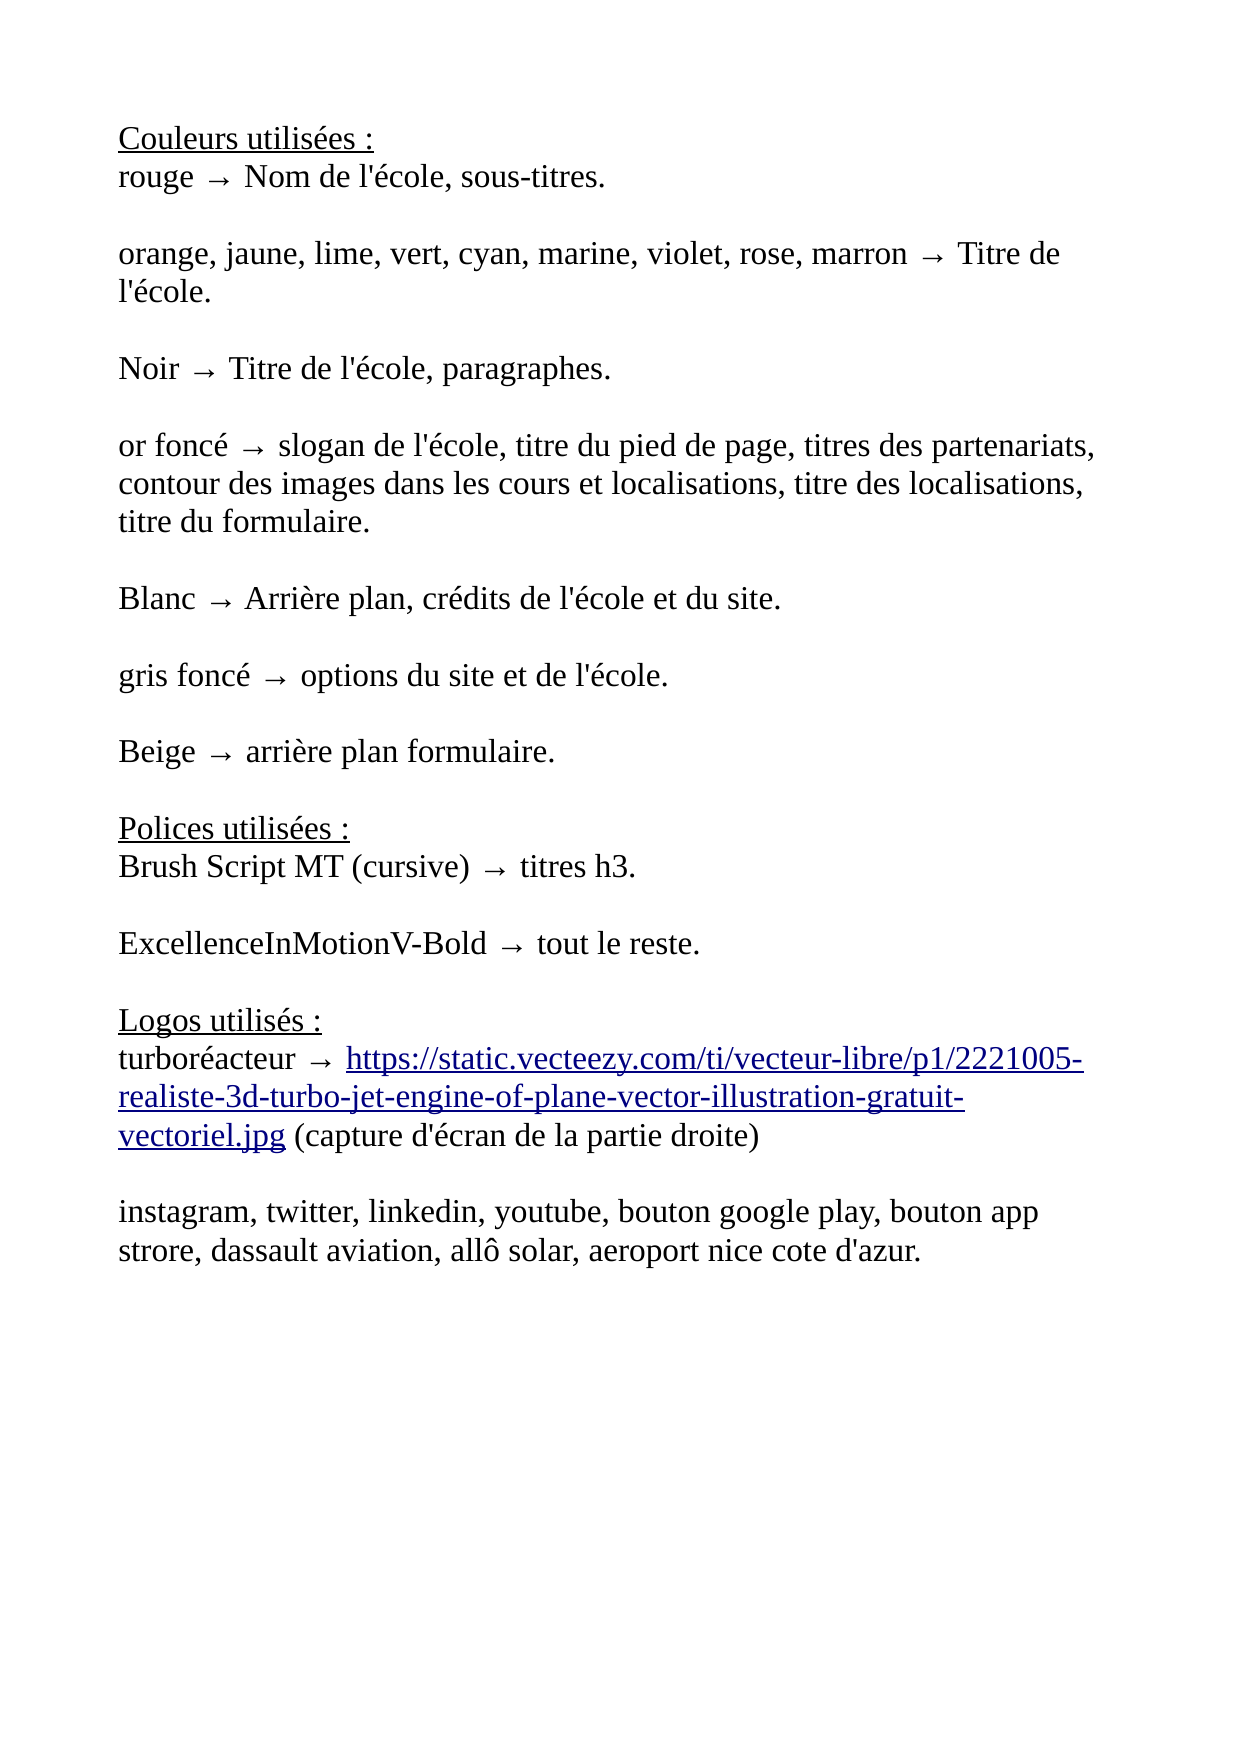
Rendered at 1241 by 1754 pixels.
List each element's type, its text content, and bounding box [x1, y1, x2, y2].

text ExcellenceInMotionV-Bold → tout le reste. [118, 923, 1122, 961]
text Blanc → Arrière plan, crédits de l'école et du site. [118, 578, 1122, 616]
text Noir → Titre de l'école, paragraphes. [118, 348, 1122, 386]
text Logos utilisés : [118, 1000, 1122, 1038]
text Beige → arrière plan formulaire. [118, 731, 1122, 770]
text Polices utilisées : [118, 808, 1122, 846]
text orange, jaune, lime, vert, cyan, marine, violet, rose, marron → Titre de l'école. [118, 233, 1122, 310]
text turboréacteur → https://static.vecteezy.com/ti/vecteur-libre/p1/2221005-realiste-3d-turbo-jet-engine-of-plane-vector-illustration-gratuit-vectoriel.jpg (capture d'écran de la partie droite) [118, 1038, 1122, 1153]
text Brush Script MT (cursive) → titres h3. [118, 846, 1122, 923]
text gris foncé → options du site et de l'école. [118, 655, 1122, 693]
text Couleurs utilisées : [118, 118, 1122, 156]
text instagram, twitter, linkedin, youtube, bouton google play, bouton app strore, dassault aviation, allô solar, aeroport nice cote d'azur. [118, 1191, 1122, 1268]
text or foncé → slogan de l'école, titre du pied de page, titres des partenariats, contour des images dans les cours et localisations, titre des localisations, titre du formulaire. [118, 425, 1122, 540]
text rouge → Nom de l'école, sous-titres. [118, 156, 1122, 195]
